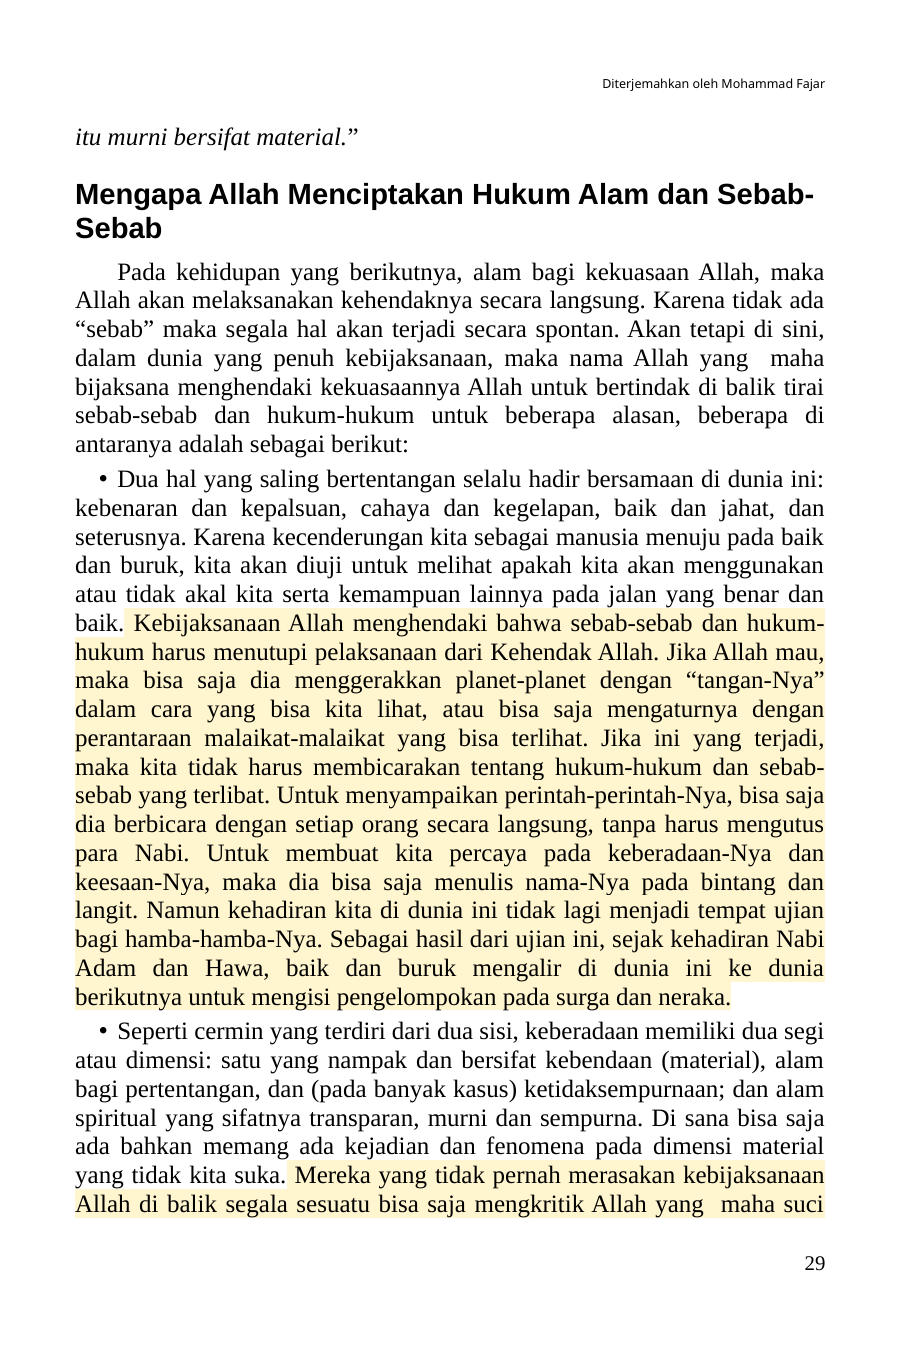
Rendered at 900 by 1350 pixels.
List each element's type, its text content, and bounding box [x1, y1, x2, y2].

subtitle Mengapa Allah Menciptakan Hukum Alam dan Sebab-Sebab [75, 177, 825, 244]
list Seperti cermin yang terdiri dari dua sisi, keberadaan memiliki dua segi atau dimensi: satu yang nampak dan bersifat kebendaan (material), alam bagi pertentangan, dan (pada banyak kasus) ketidaksempurnaan; dan alam spiritual yang sifatnya transparan, murni dan sempurna. Di sana bisa saja ada bahkan memang ada kejadian dan fenomena pada dimensi material yang tidak kita suka. Mereka yang tidak pernah merasakan kebijaksanaan Allah di balik segala sesuatu bisa saja mengkritik Allah yang maha suci [75, 1016, 825, 1218]
list Dua hal yang saling bertentangan selalu hadir bersamaan di dunia ini: kebenaran dan kepalsuan, cahaya dan kegelapan, baik dan jahat, dan seterusnya. Karena kecenderungan kita sebagai manusia menuju pada baik dan buruk, kita akan diuji untuk melihat apakah kita akan menggunakan atau tidak akal kita serta kemampuan lainnya pada jalan yang benar dan baik. Kebijaksanaan Allah menghendaki bahwa sebab-sebab dan hukum-hukum harus menutupi pelaksanaan dari Kehendak Allah. Jika Allah mau, maka bisa saja dia menggerakkan planet-planet dengan “tangan-Nya” dalam cara yang bisa kita lihat, atau bisa saja mengaturnya dengan perantaraan malaikat-malaikat yang bisa terlihat. Jika ini yang terjadi, maka kita tidak harus membicarakan tentang hukum-hukum dan sebab-sebab yang terlibat. Untuk menyampaikan perintah-perintah-Nya, bisa saja dia berbicara dengan setiap orang secara langsung, tanpa harus mengutus para Nabi. Untuk membuat kita percaya pada keberadaan-Nya dan keesaan-Nya, maka dia bisa saja menulis nama-Nya pada bintang dan langit. Namun kehadiran kita di dunia ini tidak lagi menjadi tempat ujian bagi hamba-hamba-Nya. Sebagai hasil dari ujian ini, sejak kehadiran Nabi Adam dan Hawa, baik dan buruk mengalir di dunia ini ke dunia berikutnya untuk mengisi pengelompokan pada surga dan neraka. [75, 464, 825, 1010]
text Pada kehidupan yang berikutnya, alam bagi kekuasaan Allah, maka Allah akan melaksanakan kehendaknya secara langsung. Karena tidak ada “sebab” maka segala hal akan terjadi secara spontan. Akan tetapi di sini, dalam dunia yang penuh kebijaksanaan, maka nama Allah yang maha bijaksana menghendaki kekuasaannya Allah untuk bertindak di balik tirai sebab-sebab dan hukum-hukum untuk beberapa alasan, beberapa di antaranya adalah sebagai berikut: [75, 257, 825, 458]
text itu murni bersifat material.” [75, 122, 825, 150]
